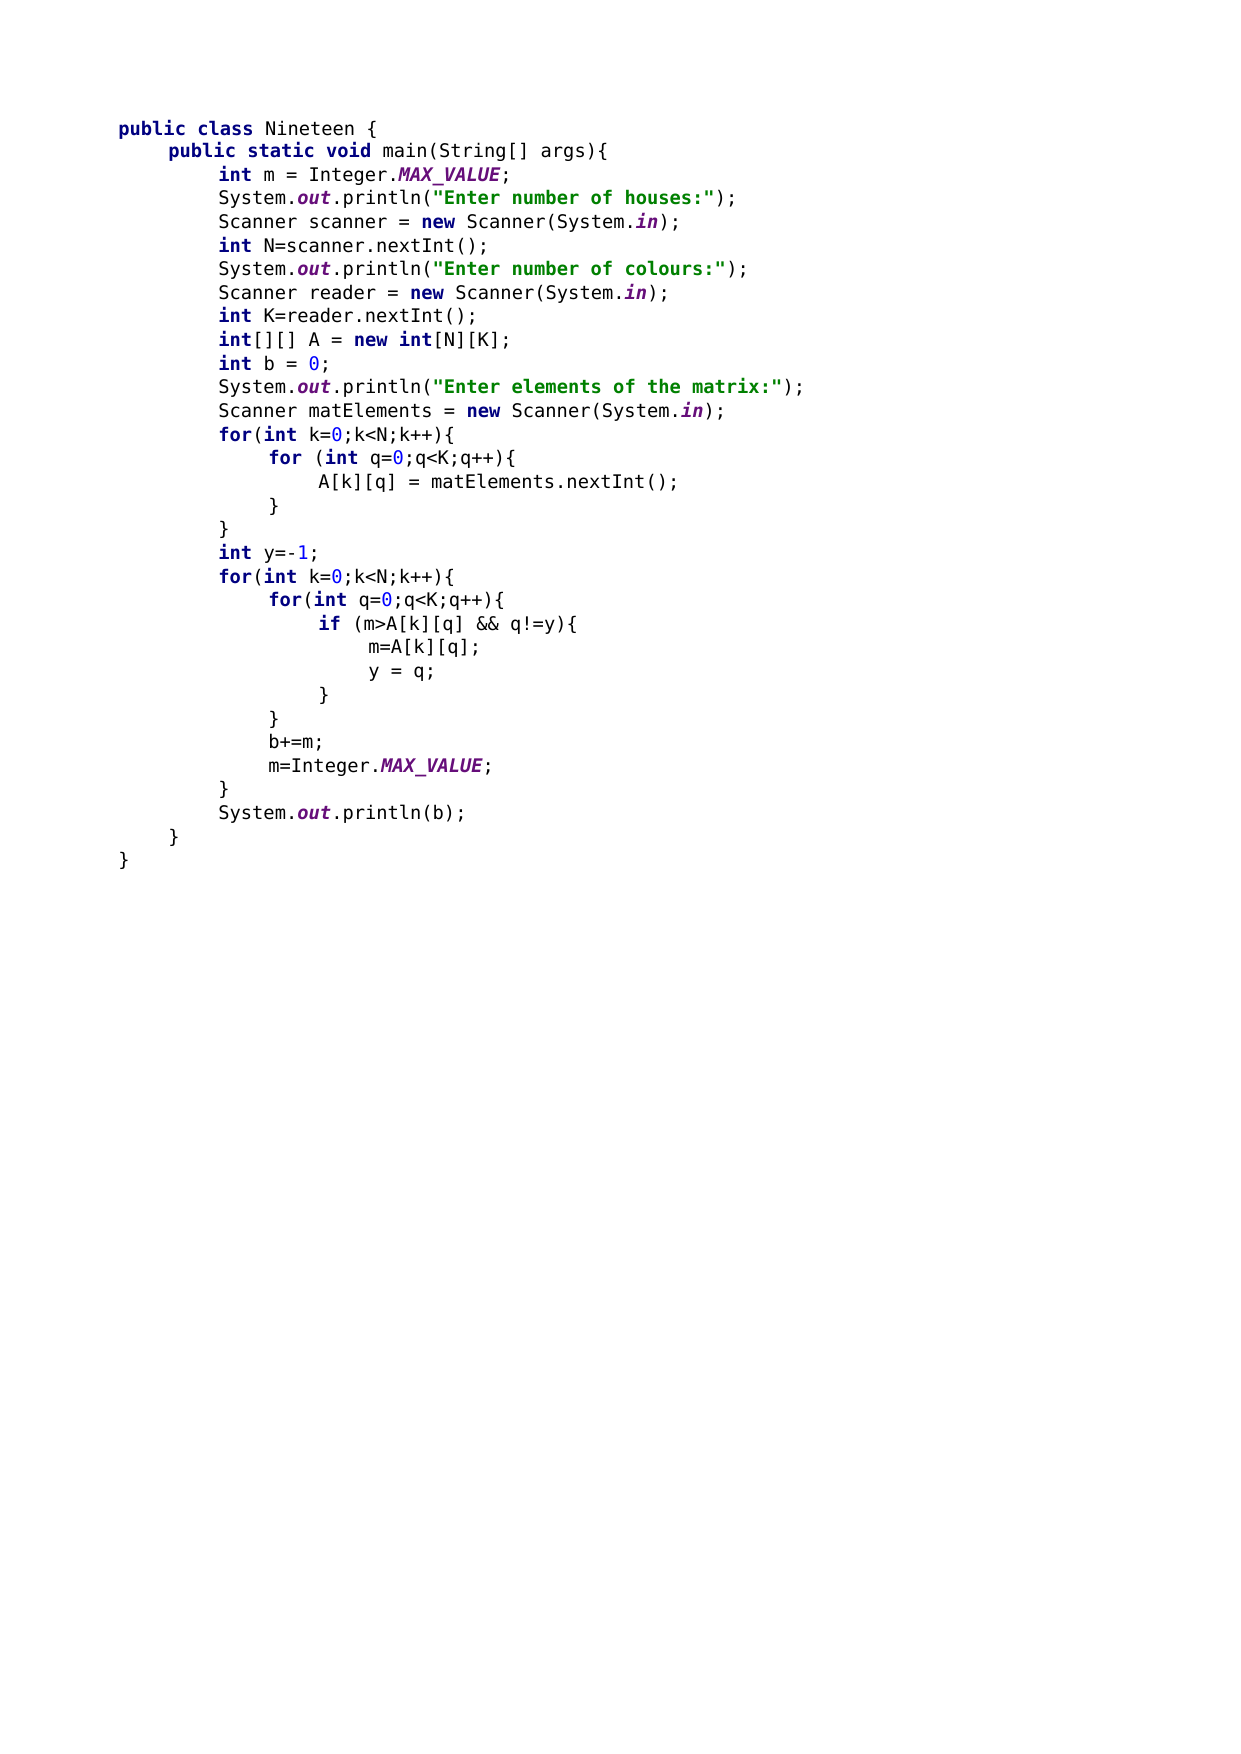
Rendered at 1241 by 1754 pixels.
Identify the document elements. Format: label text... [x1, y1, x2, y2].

text for (int q=0;q<K;q++){ [118, 447, 1122, 471]
text y = q; [118, 660, 1122, 684]
text } [118, 707, 1122, 731]
text int b = 0; [118, 353, 1122, 376]
text for(int k=0;k<N;k++){ [118, 566, 1122, 589]
text } [118, 518, 1122, 542]
text Scanner scanner = new Scanner(System.in); [118, 211, 1122, 234]
text b+=m; [118, 731, 1122, 755]
text System.out.println("Enter number of colours:"); [118, 258, 1122, 282]
text System.out.println("Enter elements of the matrix:"); [118, 376, 1122, 400]
text int y=-1; [118, 542, 1122, 566]
text int K=reader.nextInt(); [118, 306, 1122, 329]
text m=A[k][q]; [118, 637, 1122, 660]
text int[][] A = new int[N][K]; [118, 329, 1122, 353]
text } [118, 849, 1122, 871]
text Scanner reader = new Scanner(System.in); [118, 282, 1122, 306]
text } [118, 684, 1122, 707]
text } [118, 826, 1122, 849]
text Scanner matElements = new Scanner(System.in); [118, 400, 1122, 424]
text int N=scanner.nextInt(); [118, 234, 1122, 258]
text } [118, 778, 1122, 802]
text int m = Integer.MAX_VALUE; [118, 164, 1122, 187]
text if (m>A[k][q] && q!=y){ [118, 613, 1122, 637]
text } [118, 495, 1122, 518]
text public static void main(String[] args){ [118, 140, 1122, 164]
text A[k][q] = matElements.nextInt(); [118, 471, 1122, 495]
text public class Nineteen { [118, 118, 1122, 140]
text m=Integer.MAX_VALUE; [118, 755, 1122, 778]
text for(int q=0;q<K;q++){ [118, 589, 1122, 613]
text for(int k=0;k<N;k++){ [118, 424, 1122, 447]
text System.out.println("Enter number of houses:"); [118, 187, 1122, 211]
text System.out.println(b); [118, 802, 1122, 826]
